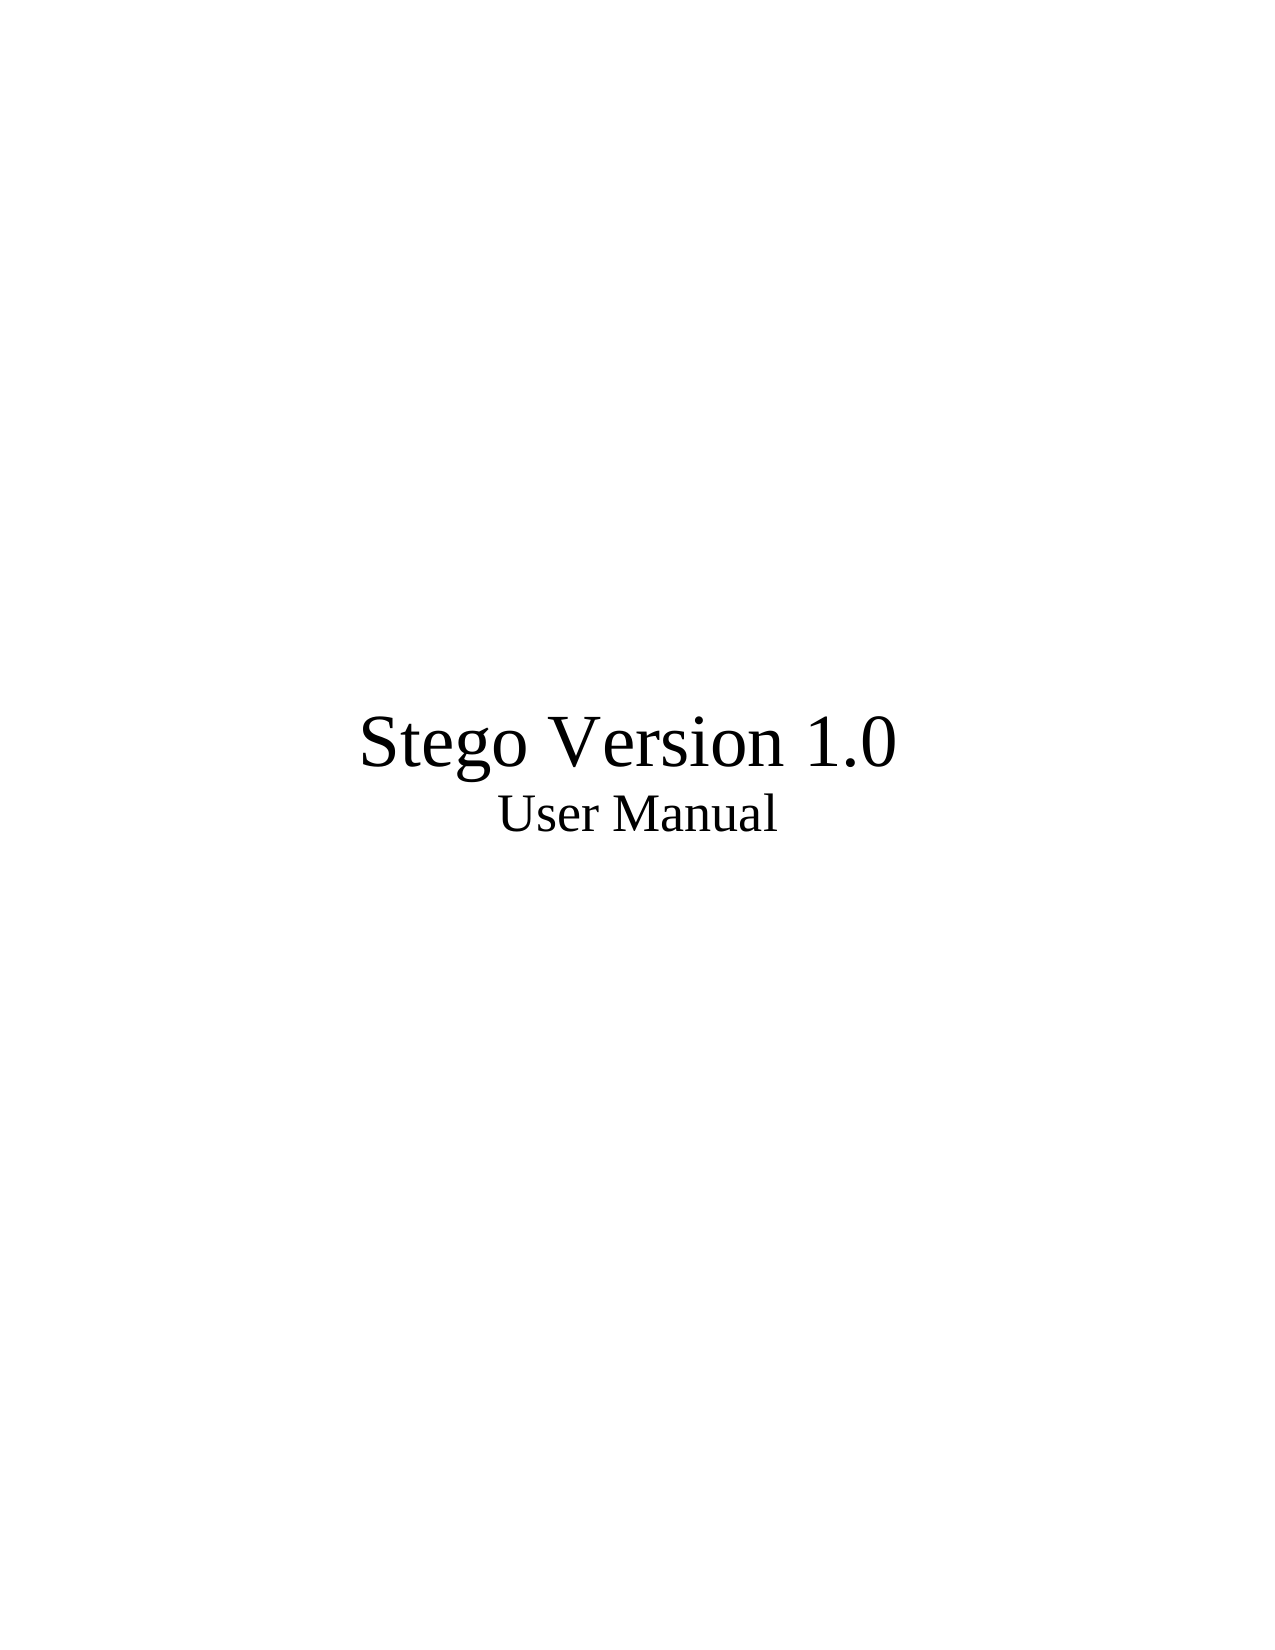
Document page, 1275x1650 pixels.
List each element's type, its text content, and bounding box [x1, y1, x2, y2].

text User Manual [118, 783, 1157, 843]
text Stego Version 1.0 [118, 700, 1157, 783]
